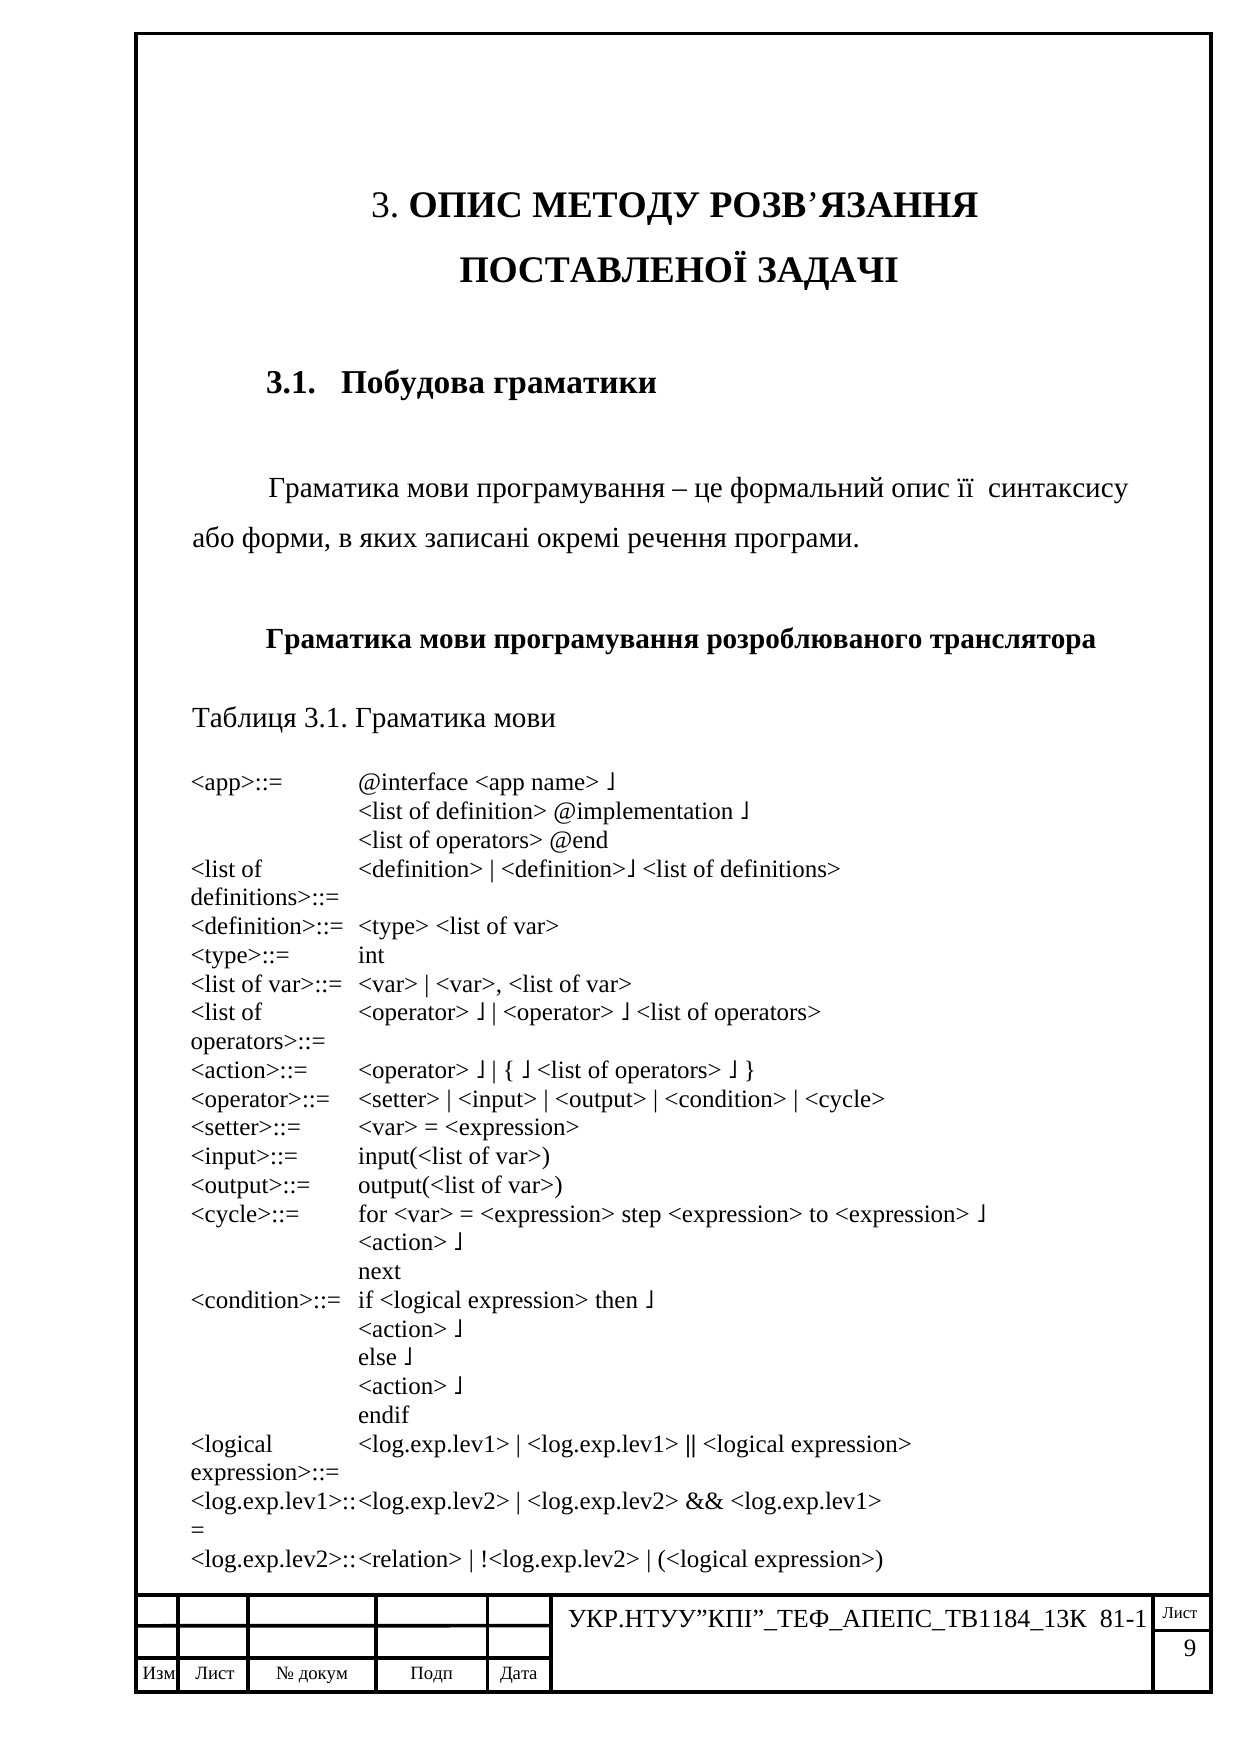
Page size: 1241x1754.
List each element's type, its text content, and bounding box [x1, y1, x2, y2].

table_cell <log.exp.lev1> | <log.exp.lev1> || <logical expression> [358, 1429, 1158, 1486]
text або форми, в яких записані окремі речення програми. [138, 521, 1181, 554]
text ПОСТАВЛЕНОЇ ЗАДАЧІ [177, 247, 1181, 291]
table_cell <type>::= [190, 940, 358, 969]
text Таблиця 3.1. Граматика мови [138, 700, 1181, 734]
table_header @interface <app name> ˩ <list of definition> @implementation ˩ <list of operators> @end [358, 768, 1158, 854]
table_cell <type> <list of var> [358, 911, 1158, 940]
table_cell <logical expression>::= [190, 1429, 358, 1486]
table_cell <list of var>::= [190, 969, 358, 997]
list ОПИС МЕТОДУ РОЗВ’ЯЗАННЯ [177, 183, 1181, 226]
table_cell <definition>::= [190, 911, 358, 940]
table_cell <var> | <var>, <list of var> [358, 969, 1158, 997]
table_cell <condition>::= [190, 1285, 358, 1429]
text Граматика мови програмування розроблюваного транслятора [177, 621, 1181, 655]
list Побудова граматики [266, 362, 1152, 401]
table_cell <list of operators>::= [190, 998, 358, 1055]
table_cell <output>::= [190, 1170, 358, 1199]
table_cell <input>::= [190, 1141, 358, 1170]
table_cell if <logical expression> then ˩ <action> ˩ else ˩ <action> ˩ endif [358, 1285, 1158, 1429]
table_cell <operator> ˩ | <operator> ˩ <list of operators> [358, 998, 1158, 1055]
table_cell int [358, 940, 1158, 969]
table_cell <action>::= [190, 1055, 358, 1084]
table_cell <list of definitions>::= [190, 854, 358, 911]
table_cell <cycle>::= [190, 1199, 358, 1285]
table_cell for <var> = <expression> step <expression> to <expression> ˩ <action> ˩ next [358, 1199, 1158, 1285]
table_cell <setter>::= [190, 1113, 358, 1141]
table_cell <var> = <expression> [358, 1113, 1158, 1141]
text Граматика мови програмування – це формальний опис її синтаксису [138, 470, 1181, 504]
table_header <app>::= [190, 768, 358, 854]
table_cell <log.exp.lev2>::= [190, 1544, 358, 1572]
table_cell output(<list of var>) [358, 1170, 1158, 1199]
table_cell <definition> | <definition>˩ <list of definitions> [358, 854, 1158, 911]
table_cell <operator> ˩ | { ˩ <list of operators> ˩ } [358, 1055, 1158, 1084]
table_cell <log.exp.lev2> | <log.exp.lev2> && <log.exp.lev1> [358, 1486, 1158, 1544]
table_cell <operator>::= [190, 1084, 358, 1112]
table_cell input(<list of var>) [358, 1141, 1158, 1170]
table_cell <log.exp.lev1>::= [190, 1486, 358, 1544]
text [118, 700, 134, 734]
table_cell <relation> | !<log.exp.lev2> | (<logical expression>) [358, 1544, 1158, 1572]
table_cell <setter> | <input> | <output> | <condition> | <cycle> [358, 1084, 1158, 1112]
